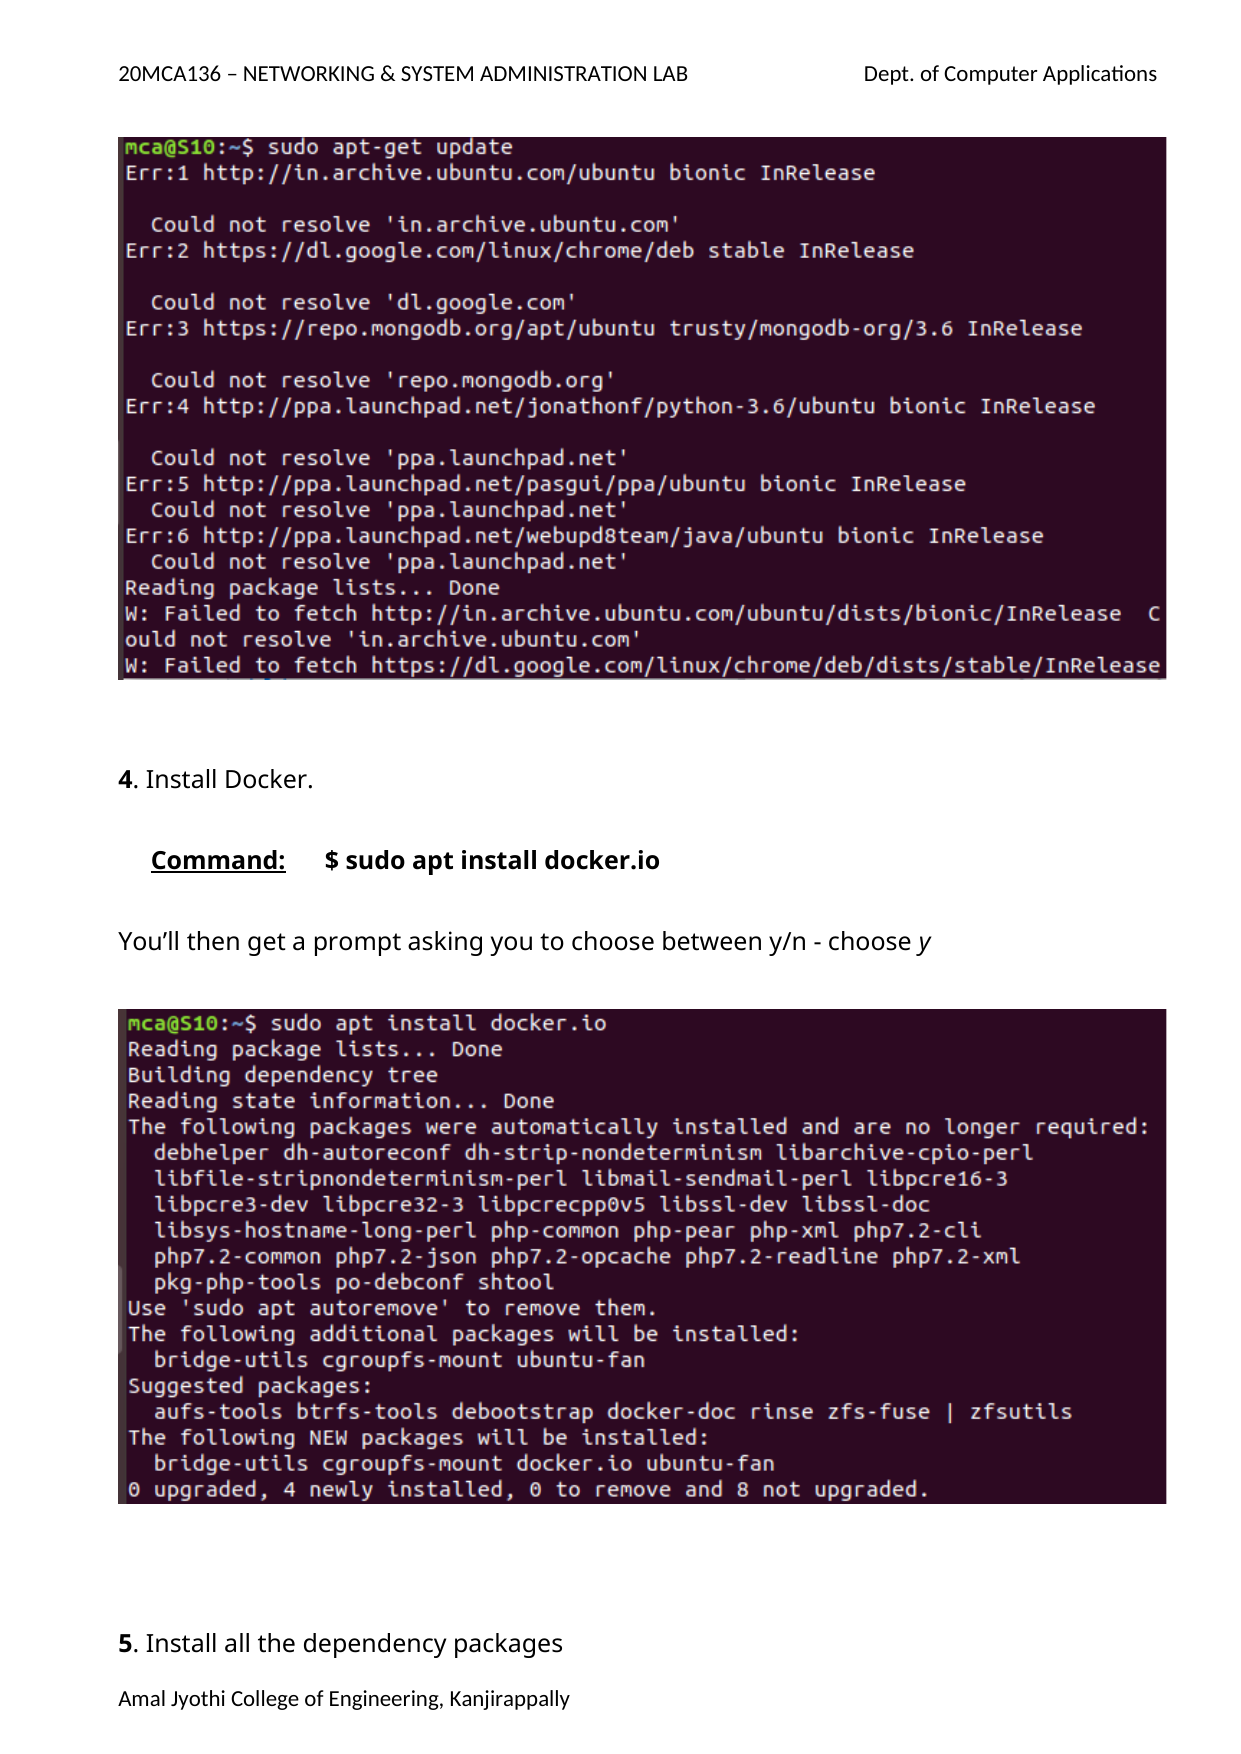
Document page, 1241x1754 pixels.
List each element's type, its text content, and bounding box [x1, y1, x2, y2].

text You’ll then get a prompt asking you to choose between y/n - choose y [118, 917, 1167, 958]
text 4. Install Docker. [118, 755, 1167, 795]
picture [118, 137, 1167, 680]
text Command: $ sudo apt install docker.io [118, 836, 1167, 877]
picture [118, 1009, 1167, 1504]
text 5. Install all the dependency packages [118, 1619, 1167, 1660]
